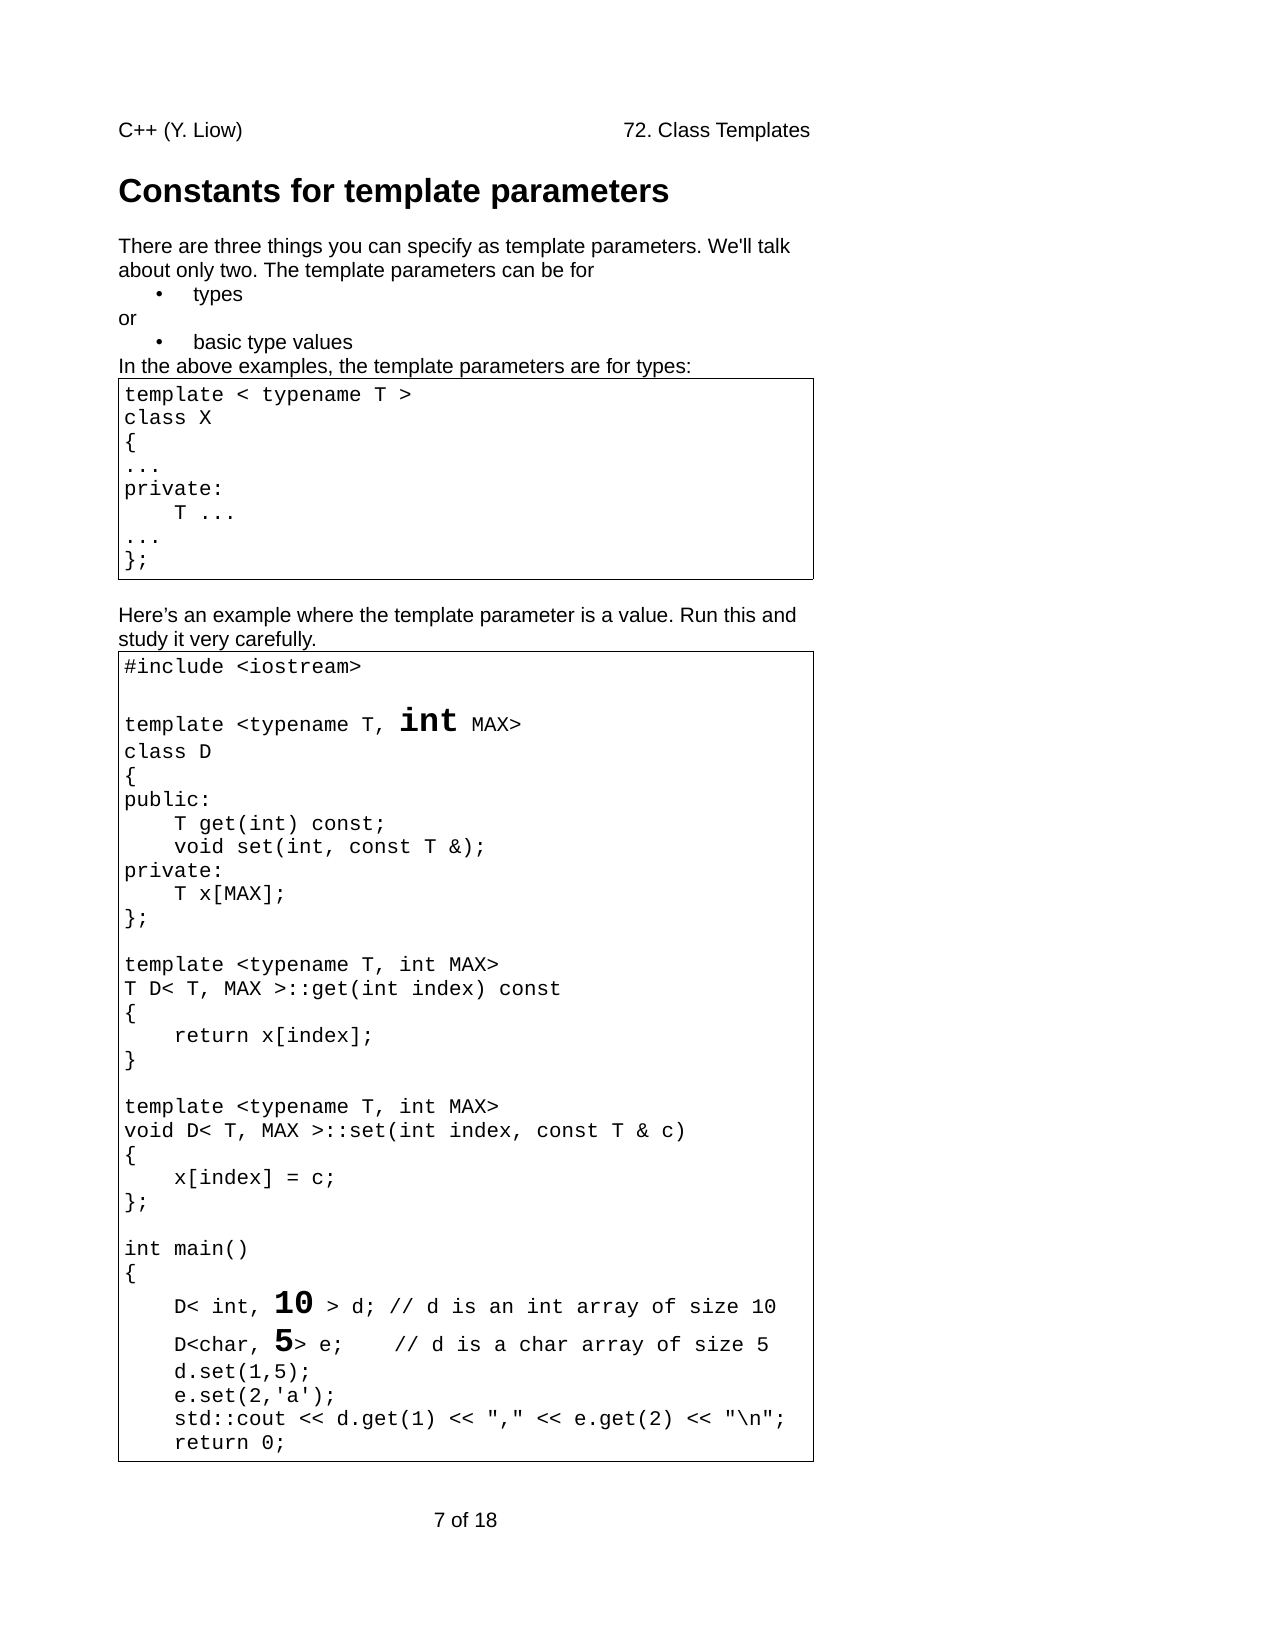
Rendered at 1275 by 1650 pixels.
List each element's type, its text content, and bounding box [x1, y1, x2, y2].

list basic type values [156, 330, 813, 354]
text Here’s an example where the template parameter is a value. Run this and study it very carefully. [118, 603, 813, 651]
table_header template < typename T > class X { ... private: T ... ... }; [119, 379, 813, 579]
text Constants for template parameters [118, 172, 813, 210]
table_header #include <iostream> template <typename T, int MAX> class D { public: T get(int) const; void set(int, const T &); private: T x[MAX]; }; template <typename T, int MAX> T D< T, MAX >::get(int index) const { return x[index]; } template <typename T, int MAX> void D< T, MAX >::set(int index, const T & c) { x[index] = c; }; int main() { D< int, 10 > d; // d is an int array of size 10 D<char, 5> e; // d is a char array of size 5 d.set(1,5); e.set(2,'a'); std::cout << d.get(1) << "," << e.get(2) << "\n"; return 0; [119, 652, 813, 1461]
text or [118, 306, 813, 330]
text In the above examples, the template parameters are for types: [118, 354, 813, 378]
list types [156, 282, 813, 306]
text There are three things you can specify as template parameters. We'll talk about only two. The template parameters can be for [118, 234, 813, 282]
